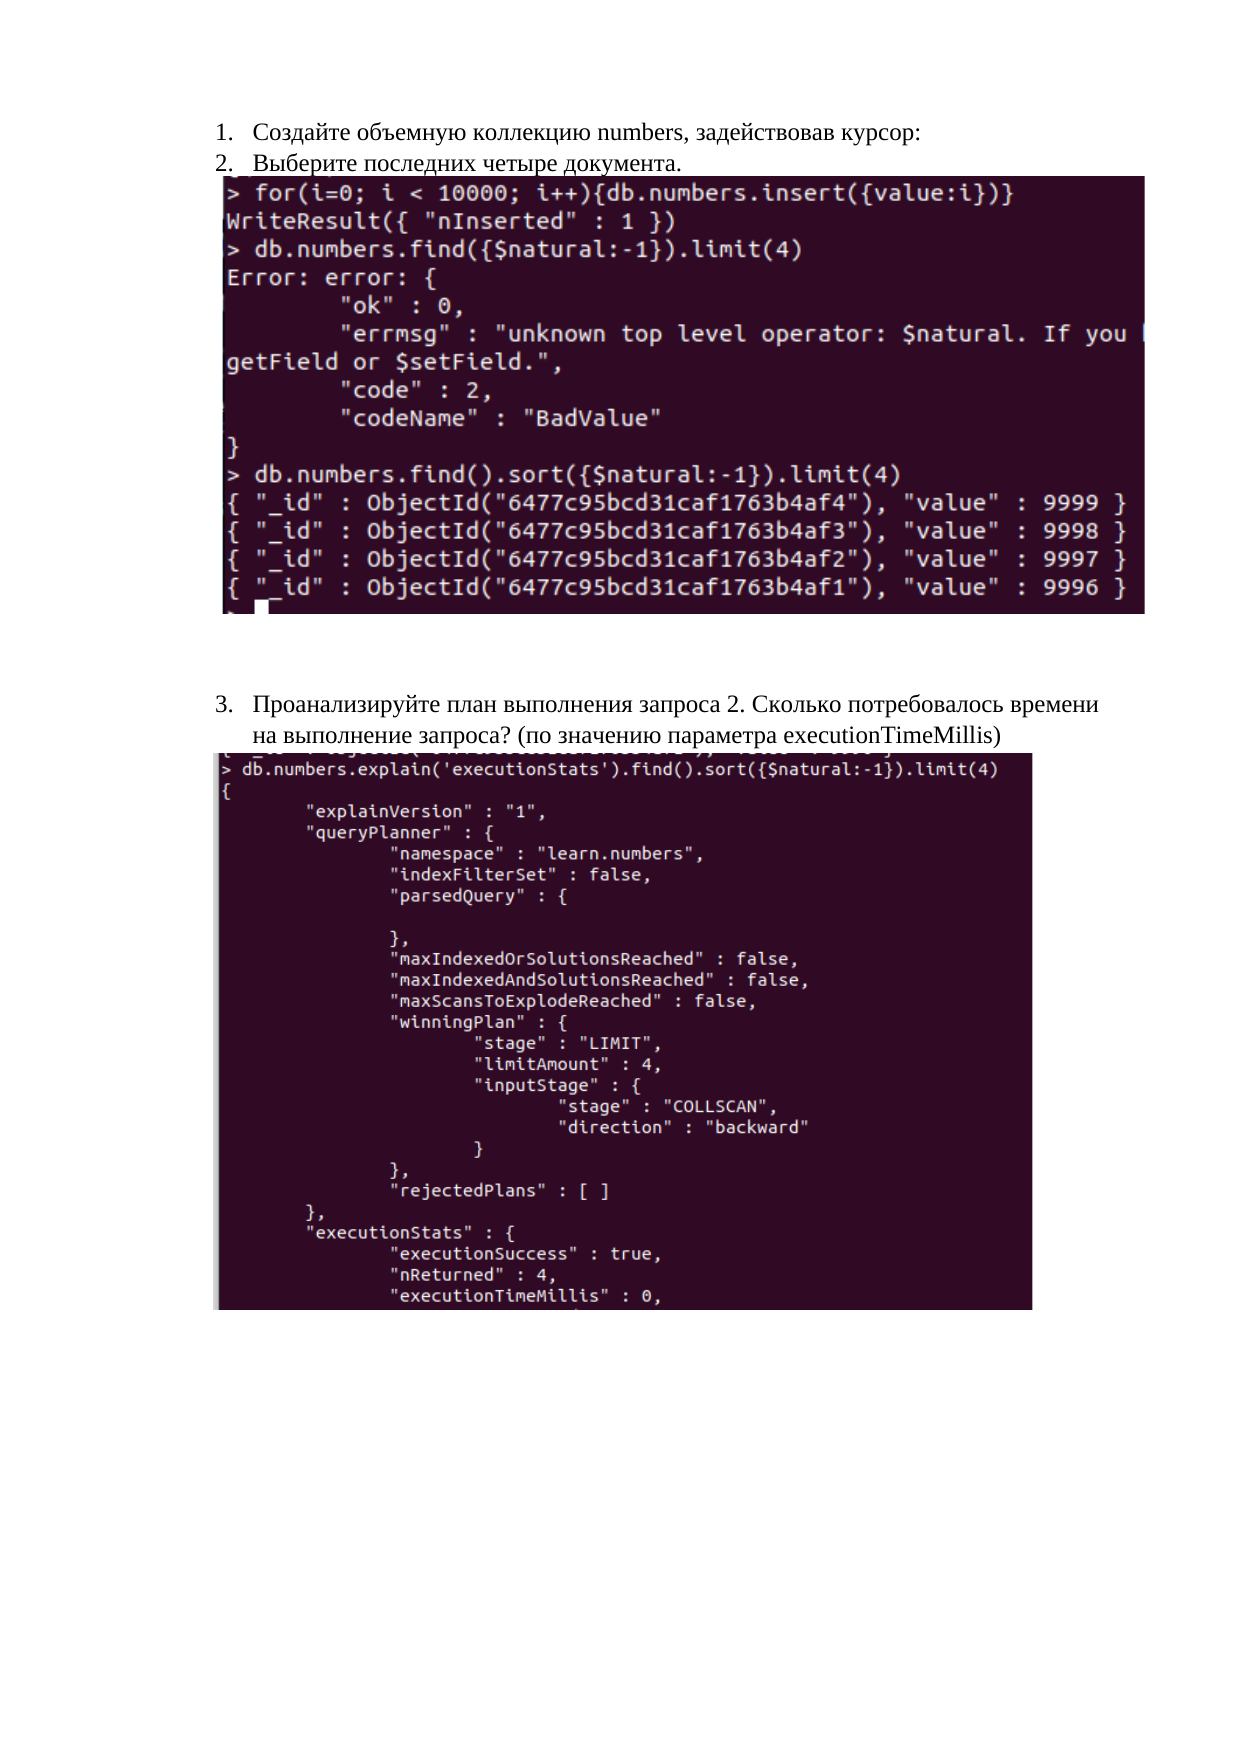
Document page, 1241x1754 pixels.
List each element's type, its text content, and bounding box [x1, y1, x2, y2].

list Создайте объемную коллекцию numbers, задействовав курсор: [215, 117, 1201, 145]
picture [213, 753, 1033, 1310]
list Проанализируйте план выполнения запроса 2. Сколько потребовалось времени на выполнение запроса? (по значению параметра executionTimeMillis) [215, 689, 1130, 749]
list Выберите последних четыре документа. [215, 148, 1201, 176]
picture [222, 176, 1145, 614]
